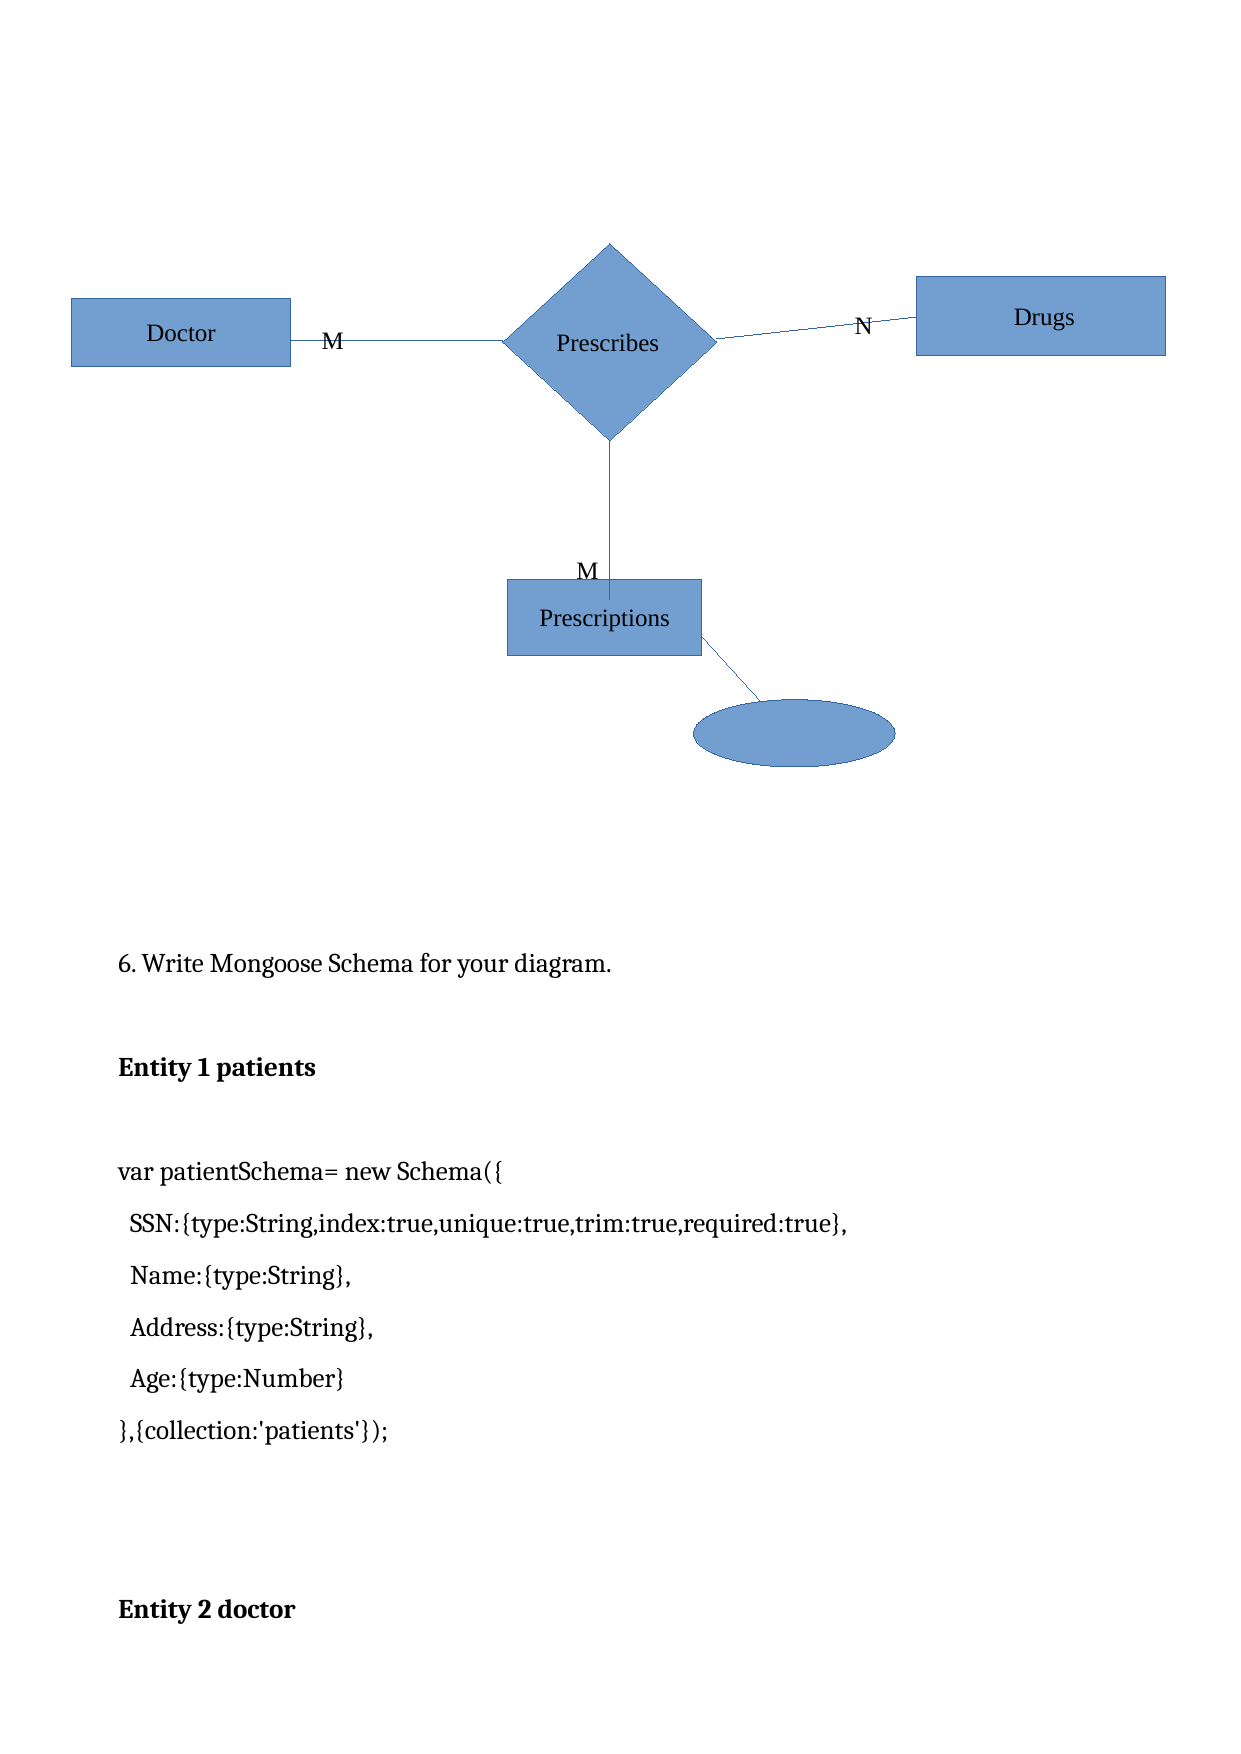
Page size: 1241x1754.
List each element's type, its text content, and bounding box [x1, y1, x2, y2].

text Entity 1 patients [118, 1052, 1122, 1083]
text 6. Write Mongoose Schema for your diagram. [118, 948, 1122, 980]
text Name:{type:String}, [118, 1260, 1122, 1291]
text var patientSchema= new Schema({ [118, 1156, 1122, 1187]
text },{collection:'patients'}); [118, 1415, 1122, 1447]
text SSN:{type:String,index:true,unique:true,trim:true,required:true}, [118, 1208, 1122, 1239]
text Address:{type:String}, [118, 1312, 1122, 1343]
text Entity 2 doctor [118, 1594, 1122, 1625]
text Age:{type:Number} [118, 1363, 1122, 1395]
